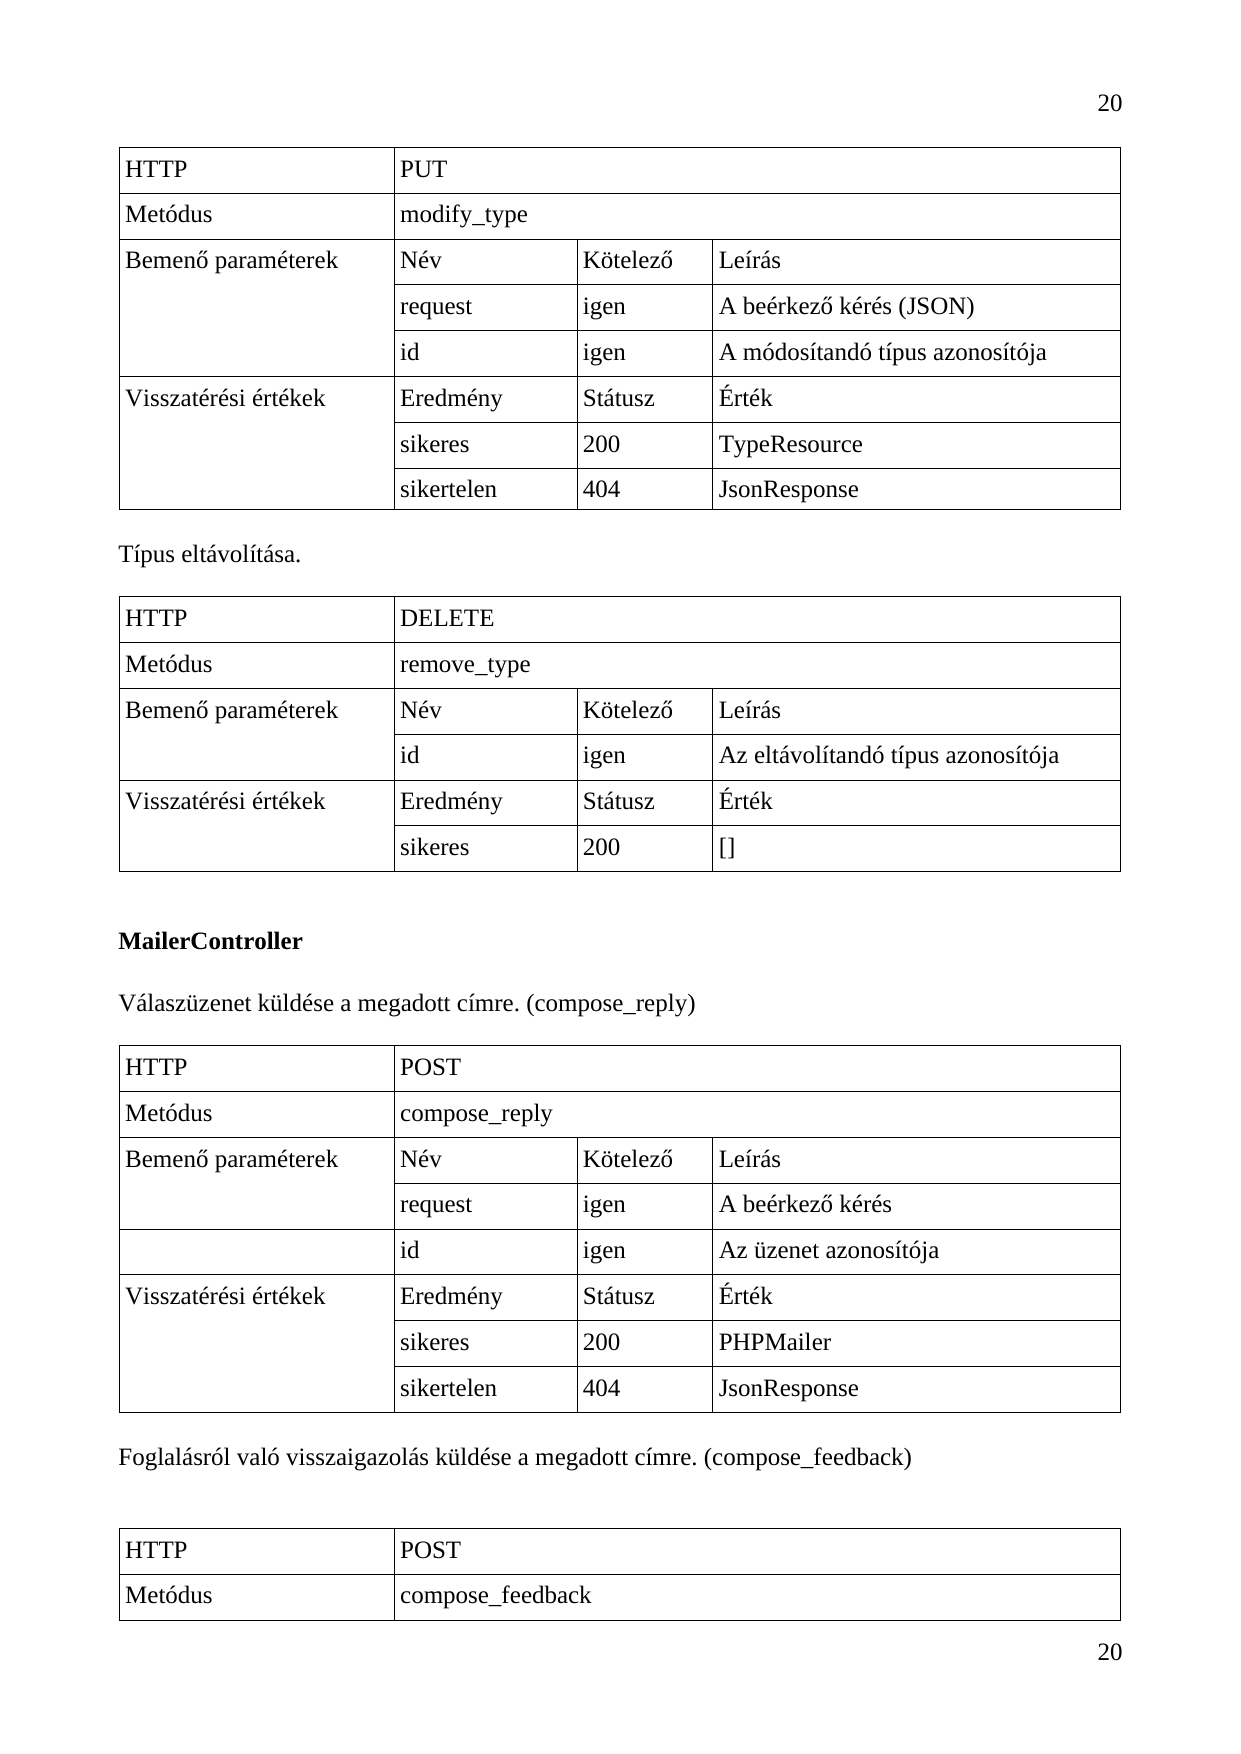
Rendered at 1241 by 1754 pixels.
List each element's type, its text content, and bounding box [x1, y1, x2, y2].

text Válaszüzenet küldése a megadott címre. (compose_reply) [118, 988, 1122, 1016]
table_cell Eredmény [395, 1275, 577, 1320]
table_cell sikeres [395, 1321, 577, 1366]
table_cell igen [578, 735, 712, 779]
table_cell Név [395, 1138, 577, 1183]
table_cell Metódus [120, 1575, 394, 1619]
table_cell [] [713, 826, 1120, 871]
table_cell igen [578, 331, 712, 376]
table_cell Státusz [578, 377, 712, 422]
table_header PUT [395, 148, 1120, 193]
table_cell Az eltávolítandó típus azonosítója [713, 735, 1120, 779]
table_cell igen [578, 1230, 712, 1274]
table_cell Kötelező [578, 1138, 712, 1183]
table_cell compose_feedback [395, 1575, 1120, 1619]
table_cell 200 [578, 1321, 712, 1366]
table_cell Eredmény [395, 781, 577, 825]
table_cell Metódus [120, 643, 394, 688]
table_cell request [395, 285, 577, 330]
table_cell PHPMailer [713, 1321, 1120, 1366]
table_cell 404 [578, 469, 712, 509]
table_cell TypeResource [713, 423, 1120, 468]
table_cell Bemenő paraméterek [120, 1138, 394, 1228]
table_cell Kötelező [578, 689, 712, 734]
table_cell JsonResponse [713, 1367, 1120, 1412]
table_cell igen [578, 1184, 712, 1228]
table_cell Név [395, 689, 577, 734]
table_cell Státusz [578, 781, 712, 825]
table_cell remove_type [395, 643, 1120, 688]
table_cell Leírás [713, 689, 1120, 734]
table_header HTTP [120, 597, 394, 642]
table_cell modify_type [395, 194, 1120, 238]
table_cell Visszatérési értékek [120, 1275, 394, 1412]
table_cell 200 [578, 826, 712, 871]
table_header HTTP [120, 1046, 394, 1091]
table_cell 404 [578, 1367, 712, 1412]
table_header POST [395, 1529, 1120, 1574]
text Típus eltávolítása. [118, 539, 1122, 567]
table_cell Státusz [578, 1275, 712, 1320]
table_cell Bemenő paraméterek [120, 240, 394, 376]
table_cell request [395, 1184, 577, 1228]
table_cell sikertelen [395, 1367, 577, 1412]
table_cell A beérkező kérés (JSON) [713, 285, 1120, 330]
table_cell Metódus [120, 1092, 394, 1137]
table_cell id [395, 735, 577, 779]
table_cell Név [395, 240, 577, 284]
table_cell [120, 1230, 394, 1274]
table_cell Visszatérési értékek [120, 377, 394, 509]
table_cell Az üzenet azonosítója [713, 1230, 1120, 1274]
table_cell A beérkező kérés [713, 1184, 1120, 1228]
table_cell Visszatérési értékek [120, 781, 394, 871]
table_cell Érték [713, 377, 1120, 422]
table_cell sikeres [395, 423, 577, 468]
table_cell Leírás [713, 1138, 1120, 1183]
table_cell id [395, 331, 577, 376]
table_cell JsonResponse [713, 469, 1120, 509]
table_cell Érték [713, 1275, 1120, 1320]
table_header POST [395, 1046, 1120, 1091]
table_header DELETE [395, 597, 1120, 642]
table_cell igen [578, 285, 712, 330]
subtitle MailerController [118, 926, 1122, 955]
table_cell A módosítandó típus azonosítója [713, 331, 1120, 376]
table_header HTTP [120, 1529, 394, 1574]
table_cell compose_reply [395, 1092, 1120, 1137]
table_cell Kötelező [578, 240, 712, 284]
table_cell Eredmény [395, 377, 577, 422]
table_cell Érték [713, 781, 1120, 825]
table_header HTTP [120, 148, 394, 193]
table_cell 200 [578, 423, 712, 468]
table_cell id [395, 1230, 577, 1274]
table_cell sikertelen [395, 469, 577, 509]
text Foglalásról való visszaigazolás küldése a megadott címre. (compose_feedback) [118, 1442, 1122, 1470]
table_cell Metódus [120, 194, 394, 238]
table_cell sikeres [395, 826, 577, 871]
table_cell Bemenő paraméterek [120, 689, 394, 779]
table_cell Leírás [713, 240, 1120, 284]
